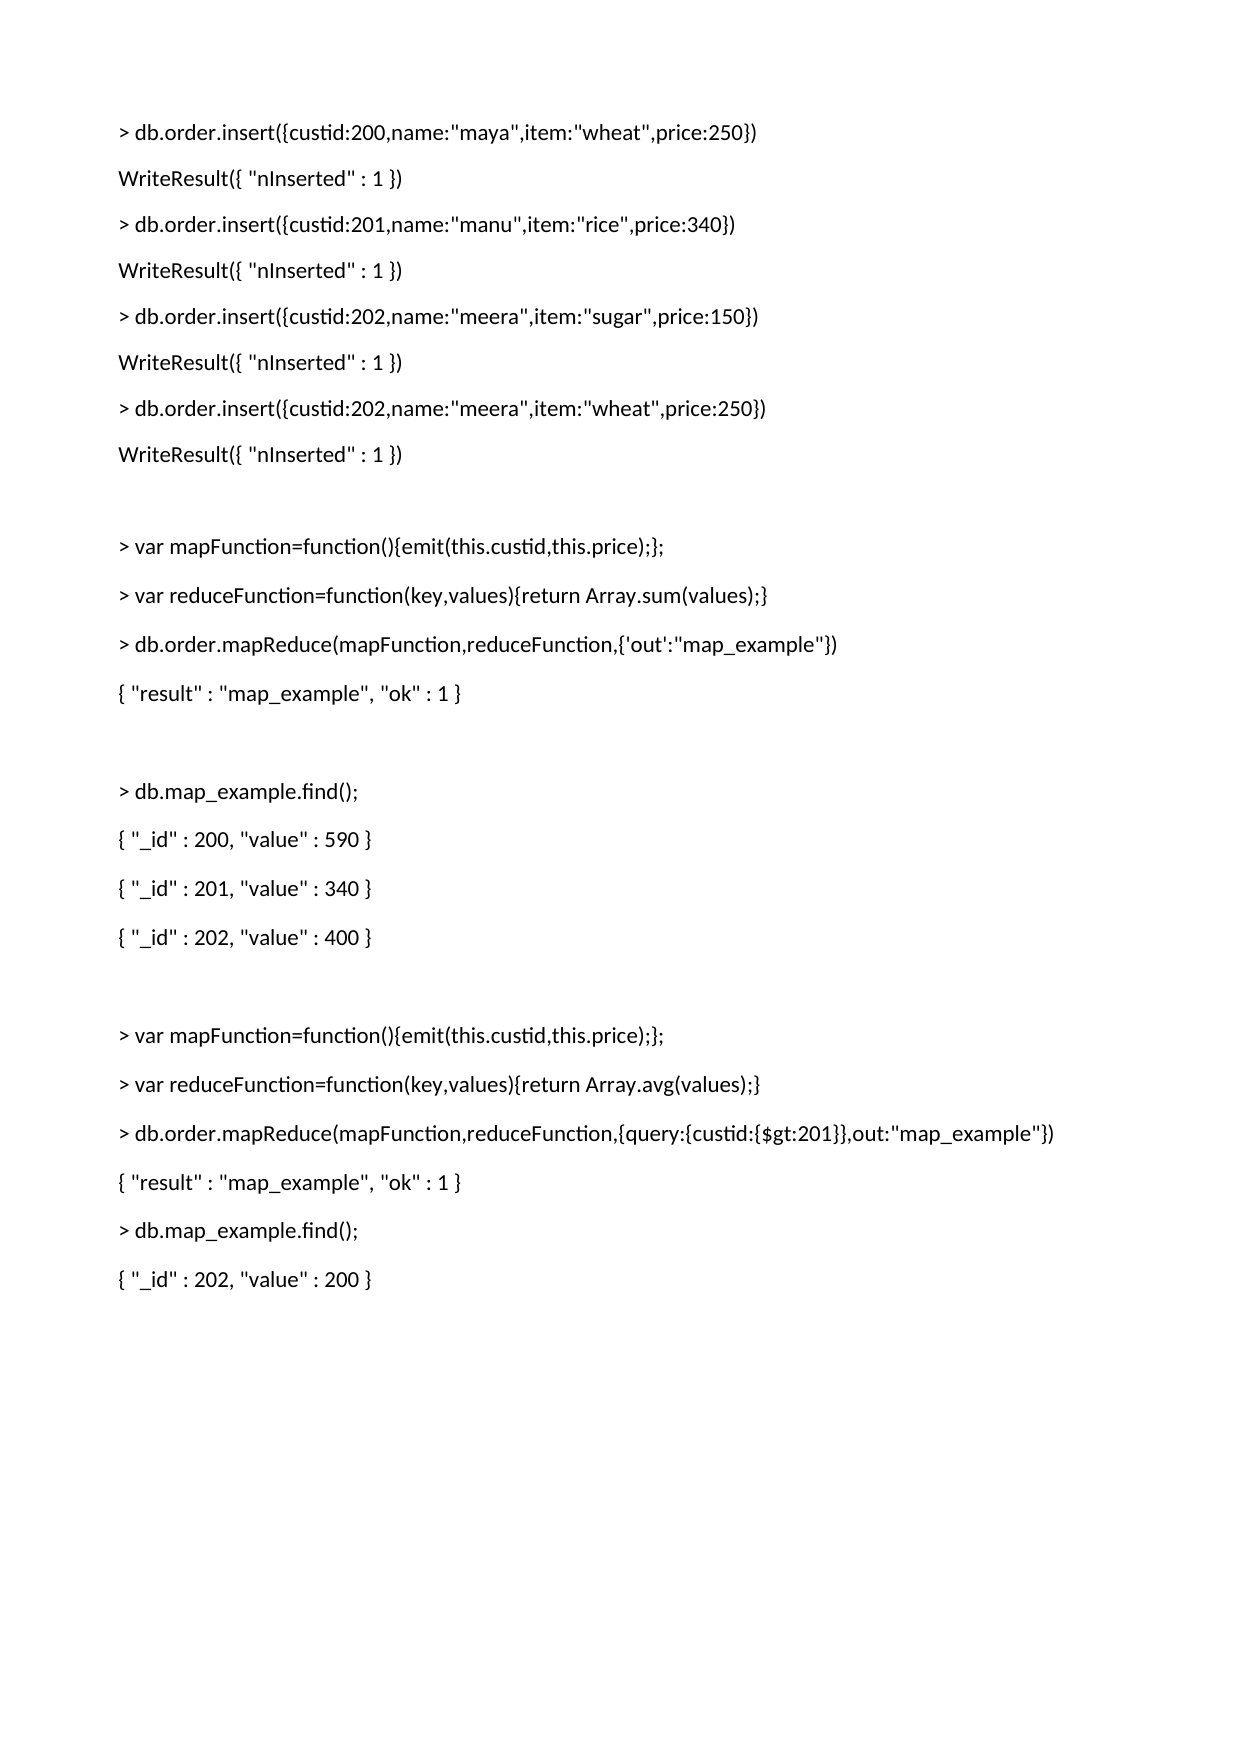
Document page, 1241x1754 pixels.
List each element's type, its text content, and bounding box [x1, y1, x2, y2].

text { "_id" : 200, "value" : 590 } [118, 826, 1122, 854]
text > db.order.insert({custid:200,name:"maya",item:"wheat",price:250}) [118, 118, 1122, 146]
text WriteResult({ "nInserted" : 1 }) [118, 164, 1122, 192]
text > var mapFunction=function(){emit(this.custid,this.price);}; [118, 532, 1122, 561]
text > var mapFunction=function(){emit(this.custid,this.price);}; [118, 1021, 1122, 1049]
text WriteResult({ "nInserted" : 1 }) [118, 440, 1122, 468]
text { "_id" : 202, "value" : 400 } [118, 923, 1122, 951]
text > db.order.insert({custid:202,name:"meera",item:"sugar",price:150}) [118, 302, 1122, 330]
text > db.order.insert({custid:201,name:"manu",item:"rice",price:340}) [118, 210, 1122, 238]
text > db.order.insert({custid:202,name:"meera",item:"wheat",price:250}) [118, 394, 1122, 422]
text > db.map_example.find(); [118, 777, 1122, 805]
text > db.order.mapReduce(mapFunction,reduceFunction,{query:{custid:{$gt:201}},out:"map_example"}) [118, 1119, 1122, 1147]
text { "_id" : 201, "value" : 340 } [118, 874, 1122, 902]
text WriteResult({ "nInserted" : 1 }) [118, 348, 1122, 376]
text { "result" : "map_example", "ok" : 1 } [118, 1168, 1122, 1196]
text > var reduceFunction=function(key,values){return Array.avg(values);} [118, 1070, 1122, 1098]
text WriteResult({ "nInserted" : 1 }) [118, 256, 1122, 284]
text > db.map_example.find(); [118, 1216, 1122, 1244]
text > db.order.mapReduce(mapFunction,reduceFunction,{'out':"map_example"}) [118, 630, 1122, 658]
text > var reduceFunction=function(key,values){return Array.sum(values);} [118, 581, 1122, 609]
text { "result" : "map_example", "ok" : 1 } [118, 679, 1122, 707]
text { "_id" : 202, "value" : 200 } [118, 1265, 1122, 1293]
